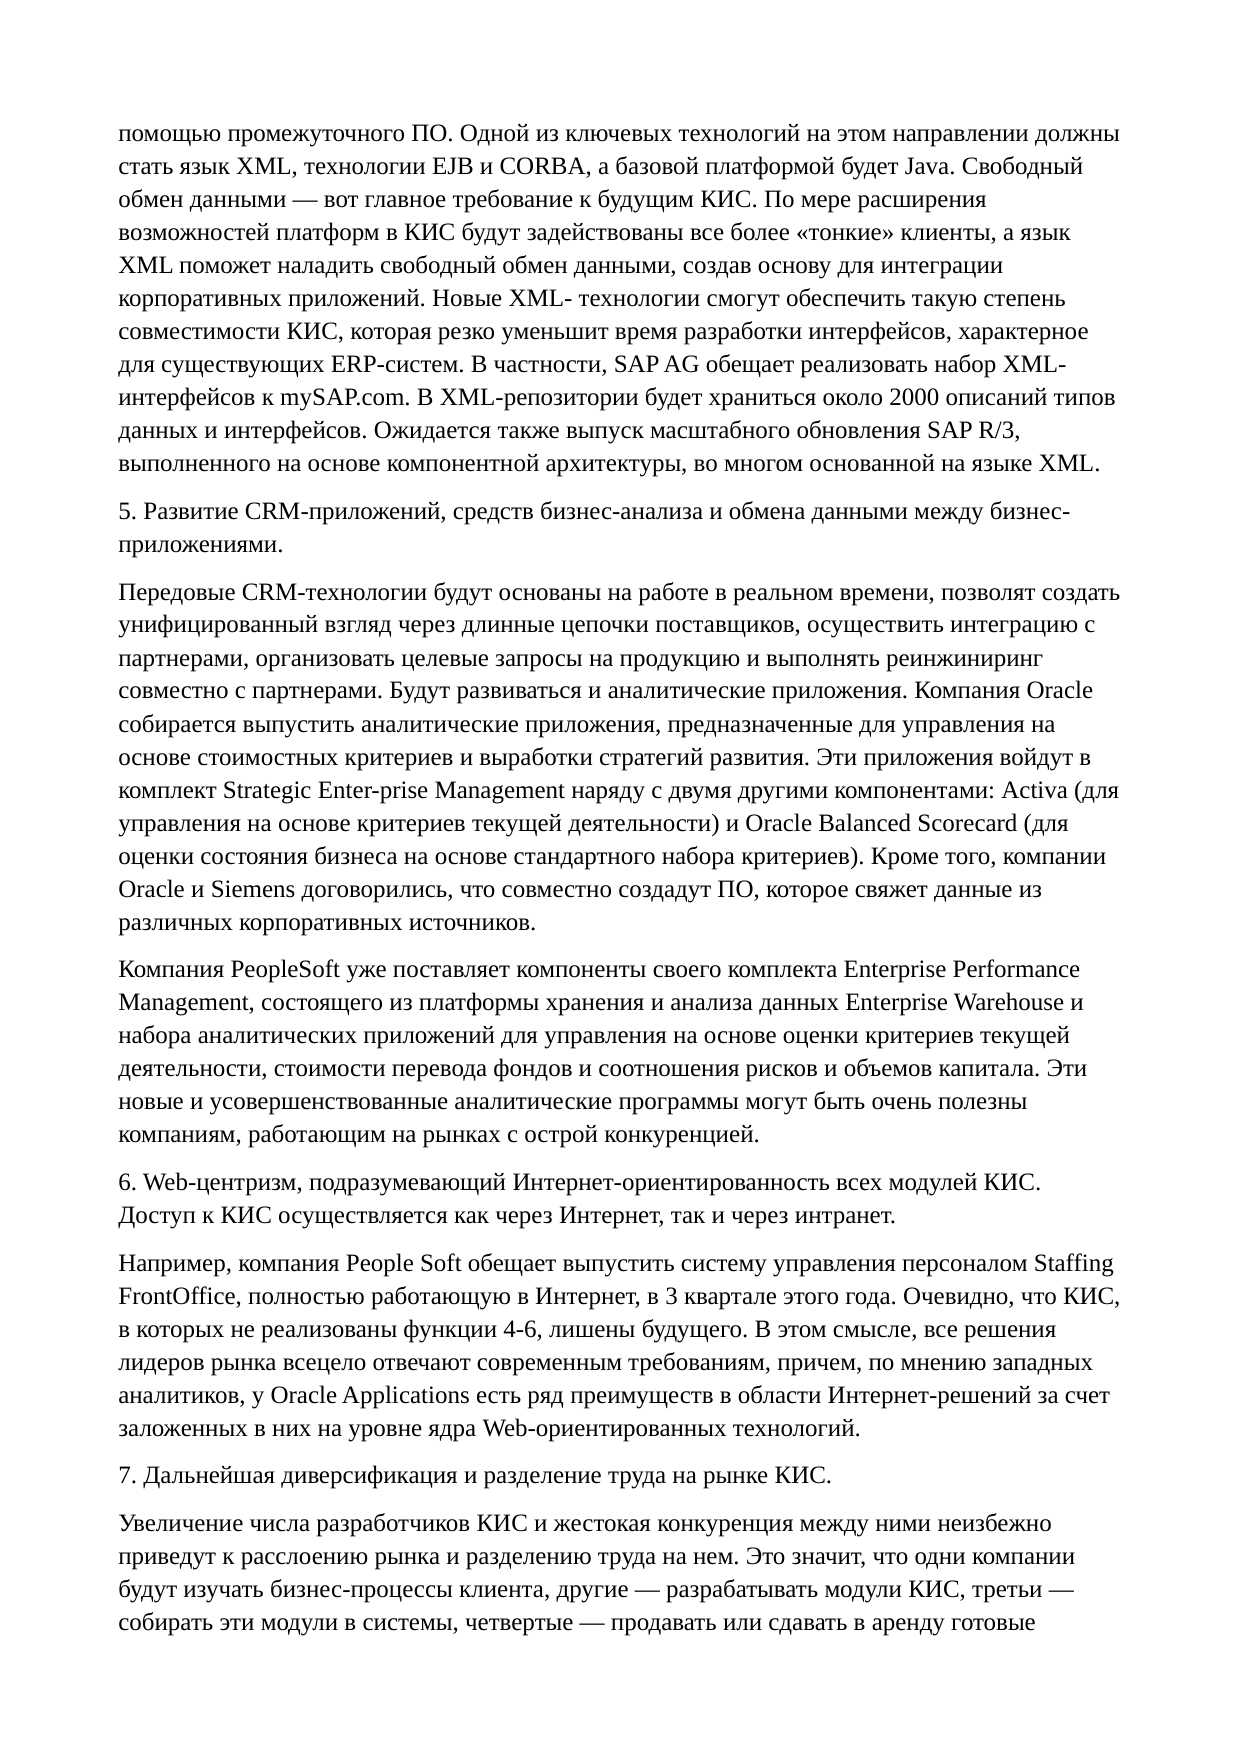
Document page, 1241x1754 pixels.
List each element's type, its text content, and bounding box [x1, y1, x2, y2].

text помощью промежуточного ПО. Одной из ключевых технологий на этом направлении должны стать язык XML, технологии EJB и CORBA, а базовой платформой будет Java. Свободный обмен данными — вот главное требование к будущим КИС. По мере расширения возможностей платформ в КИС будут задействованы все более «тонкие» клиенты, а язык XML поможет наладить свободный обмен данными, создав основу для интеграции корпоративных приложений. Новые XML- технологии смогут обеспечить такую степень совместимости КИС, которая резко уменьшит время разработки интерфейсов, характерное для существующих ERP-систем. В частности, SAP AG обещает реализовать набор XML-интерфейсов к mySAP.com. В XML-репозитории будет храниться около 2000 описаний типов данных и интерфейсов. Ожидается также выпуск масштабного обновления SAP R/3, выполненного на основе компонентной архитектуры, во многом основанной на языке XML. [118, 118, 1122, 477]
text Компания PeopleSoft уже поставляет компоненты своего комплекта Enterprise Performance Management, состоящего из платформы хранения и анализа данных Enterprise Warehouse и набора аналитических приложений для управления на основе оценки критериев текущей деятельности, стоимости перевода фондов и соотношения рисков и объемов капитала. Эти новые и усовершенствованные аналитические программы могут быть очень полезны компаниям, работающим на рынках с острой конкуренцией. [118, 954, 1122, 1148]
text Передовые CRM-технологии будут основаны на работе в реальном времени, позволят создать унифицированный взгляд через длинные цепочки поставщиков, осуществить интеграцию с партнерами, организовать целевые запросы на продукцию и выполнять реинжиниринг совместно с партнерами. Будут развиваться и аналитические приложения. Компания Oracle собирается выпустить аналитические приложения, предназначенные для управления на основе стоимостных критериев и выработки стратегий развития. Эти приложения войдут в комплект Strategic Enter-prise Management наряду с двумя другими компонентами: Activa (для управления на основе критериев текущей деятельности) и Oracle Balanced Scorecard (для оценки состояния бизнеса на основе стандартного набора критериев). Кроме того, компании Oracle и Siemens договорились, что совместно создадут ПО, которое свяжет данные из различных корпоративных источников. [118, 577, 1122, 936]
text 5. Развитие CRM-приложений, средств бизнес-анализа и обмена данными между бизнес-приложениями. [118, 496, 1122, 558]
text 6. Web-центризм, подразумевающий Интернет-ориентированность всех модулей КИС. Доступ к КИС осуществляется как через Интернет, так и через интранет. [118, 1167, 1122, 1229]
text Например, компания People Soft обещает выпустить систему управления персоналом Staffing FrontOffice, полностью работающую в Интернет, в 3 квартале этого года. Очевидно, что КИС, в которых не реализованы функции 4-6, лишены будущего. В этом смысле, все решения лидеров рынка всецело отвечают современным требованиям, причем, по мнению западных аналитиков, у Oracle Applications есть ряд преимуществ в области Интернет-решений за счет заложенных в них на уровне ядра Web-ориентированных технологий. [118, 1248, 1122, 1442]
text 7. Дальнейшая диверсификация и разделение труда на рынке КИС. [118, 1460, 1122, 1489]
text Увеличение числа разработчиков КИС и жестокая конкуренция между ними неизбежно приведут к расслоению рынка и разделению труда на нем. Это значит, что одни компании будут изучать бизнес-процессы клиента, другие — разрабатывать модули КИС, третьи — собирать эти модули в системы, четвертые — продавать или сдавать в аренду готовые [118, 1508, 1122, 1636]
